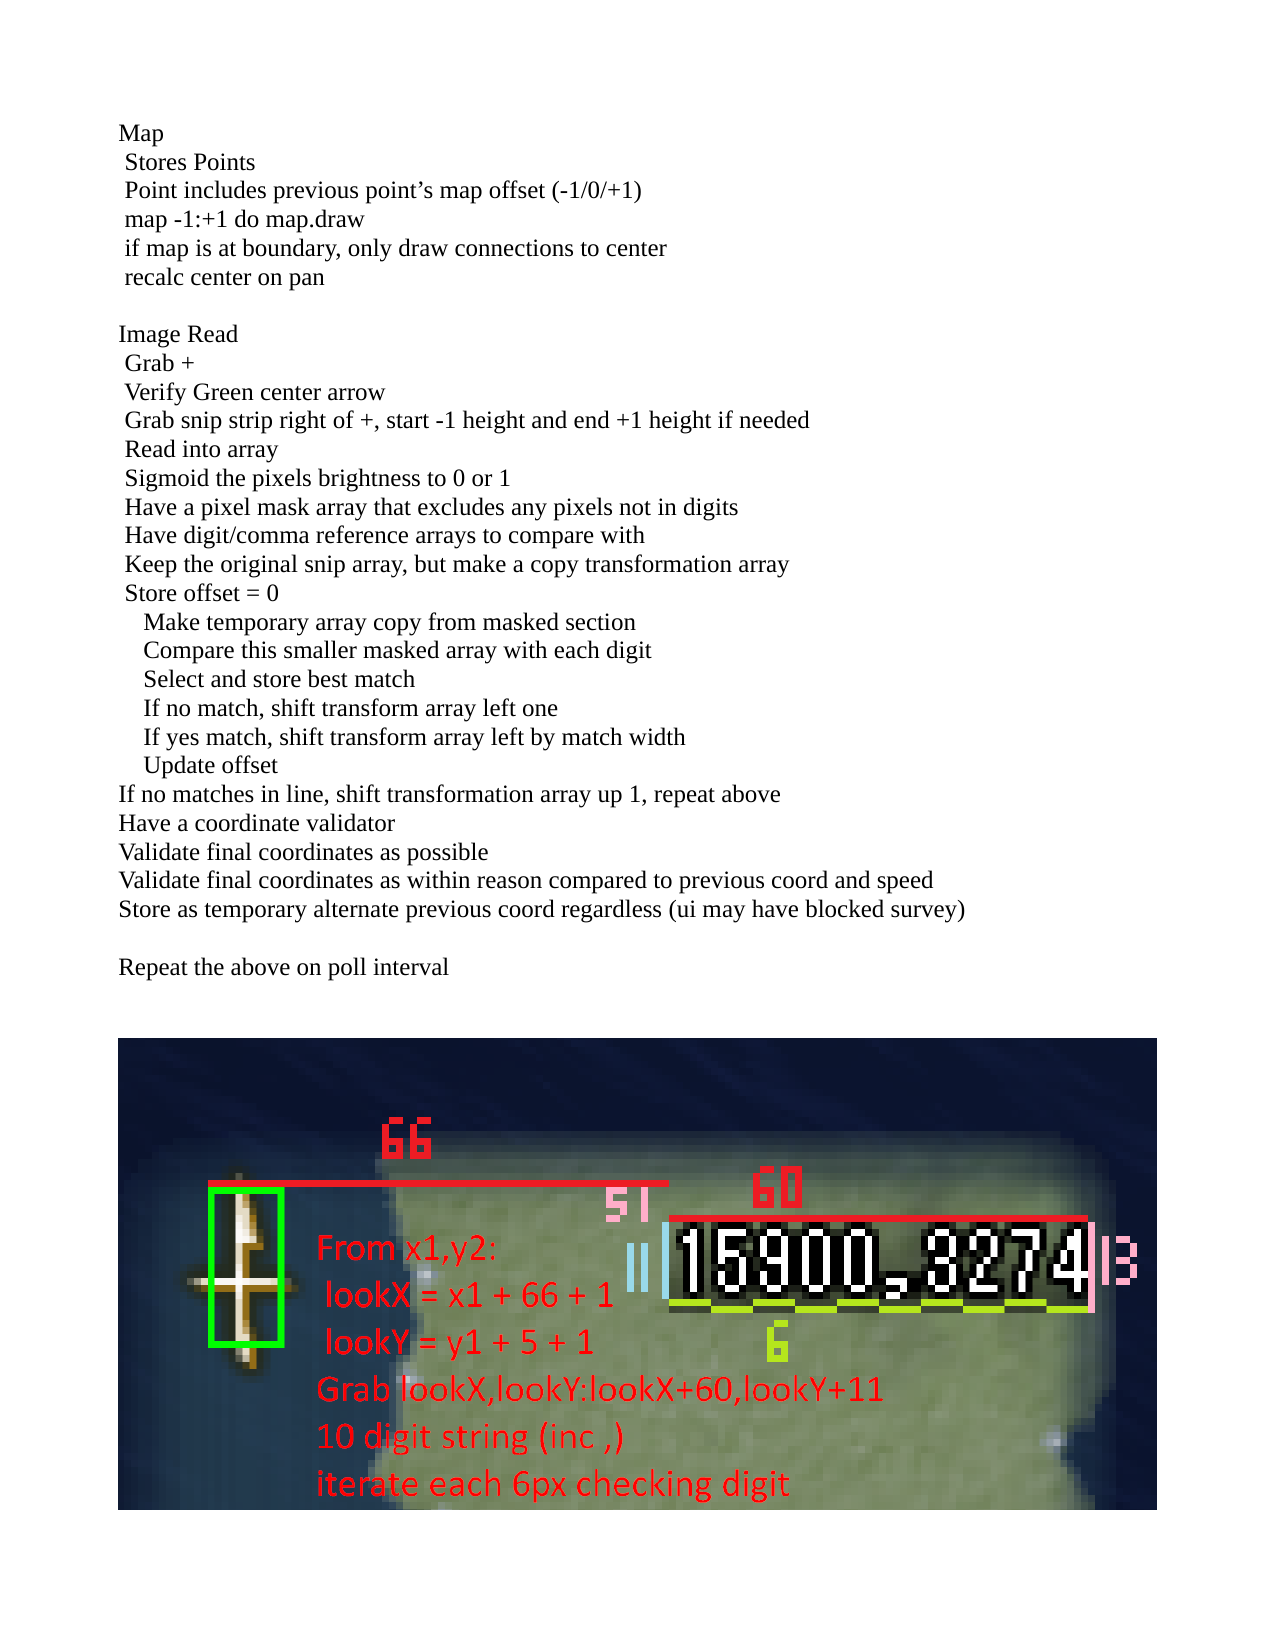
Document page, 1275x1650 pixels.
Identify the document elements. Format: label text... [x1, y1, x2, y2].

text Store as temporary alternate previous coord regardless (ui may have blocked survey) [118, 894, 1157, 923]
text Make temporary array copy from masked section [118, 607, 1157, 636]
text Grab + [118, 348, 1157, 377]
text Stores Points [118, 147, 1157, 176]
text Select and store best match [118, 664, 1157, 693]
text if map is at boundary, only draw connections to center [118, 233, 1157, 262]
text Grab snip strip right of +, start -1 height and end +1 height if needed [118, 406, 1157, 434]
text Read into array [118, 434, 1157, 463]
text If no match, shift transform array left one [118, 693, 1157, 722]
text If no matches in line, shift transformation array up 1, repeat above [118, 779, 1157, 808]
text Verify Green center arrow [118, 377, 1157, 406]
picture [118, 1038, 1157, 1510]
text Have a coordinate validator [118, 808, 1157, 837]
text Have a pixel mask array that excludes any pixels not in digits [118, 492, 1157, 521]
text map -1:+1 do map.draw [118, 204, 1157, 233]
text Point includes previous point’s map offset (-1/0/+1) [118, 176, 1157, 204]
text Map [118, 118, 1157, 147]
text recalc center on pan [118, 262, 1157, 291]
text If yes match, shift transform array left by match width [118, 722, 1157, 751]
text Compare this smaller masked array with each digit [118, 636, 1157, 664]
text Have digit/comma reference arrays to compare with [118, 521, 1157, 549]
text Validate final coordinates as within reason compared to previous coord and speed [118, 866, 1157, 894]
text Image Read [118, 319, 1157, 348]
text Keep the original snip array, but make a copy transformation array [118, 549, 1157, 578]
text Sigmoid the pixels brightness to 0 or 1 [118, 463, 1157, 492]
text Repeat the above on poll interval [118, 952, 1157, 981]
text Update offset [118, 751, 1157, 779]
text Store offset = 0 [118, 578, 1157, 607]
text Validate final coordinates as possible [118, 837, 1157, 866]
